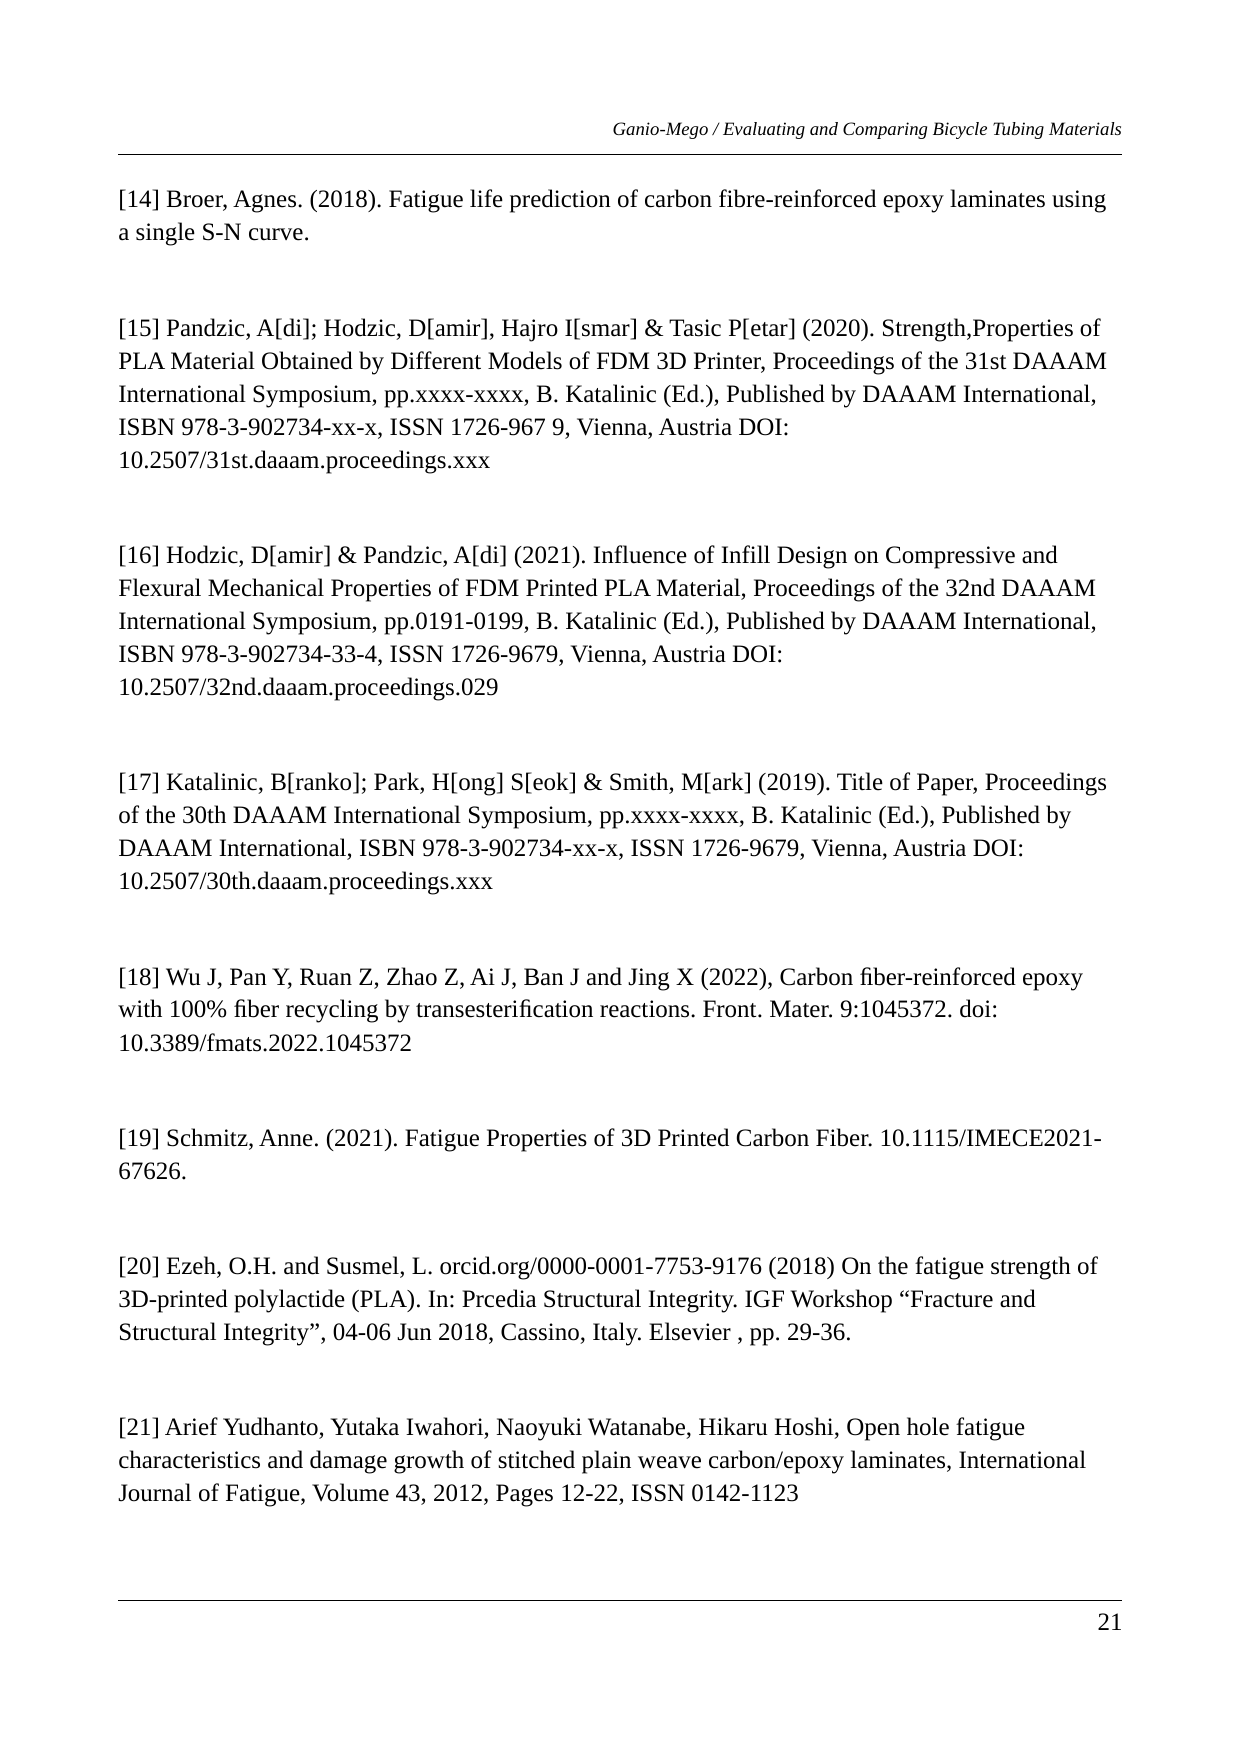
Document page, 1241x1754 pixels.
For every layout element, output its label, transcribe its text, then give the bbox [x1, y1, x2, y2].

text [20] Ezeh, O.H. and Susmel, L. orcid.org/0000-0001-7753-9176 (2018) On the fatigue strength of 3D-printed polylactide (PLA). In: Prcedia Structural Integrity. IGF Workshop “Fracture and Structural Integrity”, 04-06 Jun 2018, Cassino, Italy. Elsevier , pp. 29-36. [118, 1251, 1122, 1346]
text [16] Hodzic, D[amir] & Pandzic, A[di] (2021). Influence of Infill Design on Compressive and Flexural Mechanical Properties of FDM Printed PLA Material, Proceedings of the 32nd DAAAM International Symposium, pp.0191-0199, B. Katalinic (Ed.), Published by DAAAM International, ISBN 978-3-902734-33-4, ISSN 1726-9679, Vienna, Austria DOI: 10.2507/32nd.daaam.proceedings.029 [118, 540, 1122, 701]
text [15] Pandzic, A[di]; Hodzic, D[amir], Hajro I[smar] & Tasic P[etar] (2020). Strength,Properties of PLA Material Obtained by Different Models of FDM 3D Printer, Proceedings of the 31st DAAAM International Symposium, pp.xxxx-xxxx, B. Katalinic (Ed.), Published by DAAAM International, ISBN 978-3-902734-xx-x, ISSN 1726-967 9, Vienna, Austria DOI: 10.2507/31st.daaam.proceedings.xxx [118, 313, 1122, 473]
text [17] Katalinic, B[ranko]; Park, H[ong] S[eok] & Smith, M[ark] (2019). Title of Paper, Proceedings of the 30th DAAAM International Symposium, pp.xxxx-xxxx, B. Katalinic (Ed.), Published by DAAAM International, ISBN 978-3-902734-xx-x, ISSN 1726-9679, Vienna, Austria DOI: 10.2507/30th.daaam.proceedings.xxx [118, 767, 1122, 895]
text [18] Wu J, Pan Y, Ruan Z, Zhao Z, Ai J, Ban J and Jing X (2022), Carbon ﬁber-reinforced epoxy with 100% ﬁber recycling by transesteriﬁcation reactions. Front. Mater. 9:1045372. doi: 10.3389/fmats.2022.1045372 [118, 962, 1122, 1056]
text [14] Broer, Agnes. (2018). Fatigue life prediction of carbon fibre-reinforced epoxy laminates using a single S-N curve. [118, 184, 1122, 246]
text [21] Arief Yudhanto, Yutaka Iwahori, Naoyuki Watanabe, Hikaru Hoshi, Open hole fatigue characteristics and damage growth of stitched plain weave carbon/epoxy laminates, International Journal of Fatigue, Volume 43, 2012, Pages 12-22, ISSN 0142-1123 [118, 1412, 1122, 1507]
text [19] Schmitz, Anne. (2021). Fatigue Properties of 3D Printed Carbon Fiber. 10.1115/IMECE2021-67626. [118, 1123, 1122, 1184]
